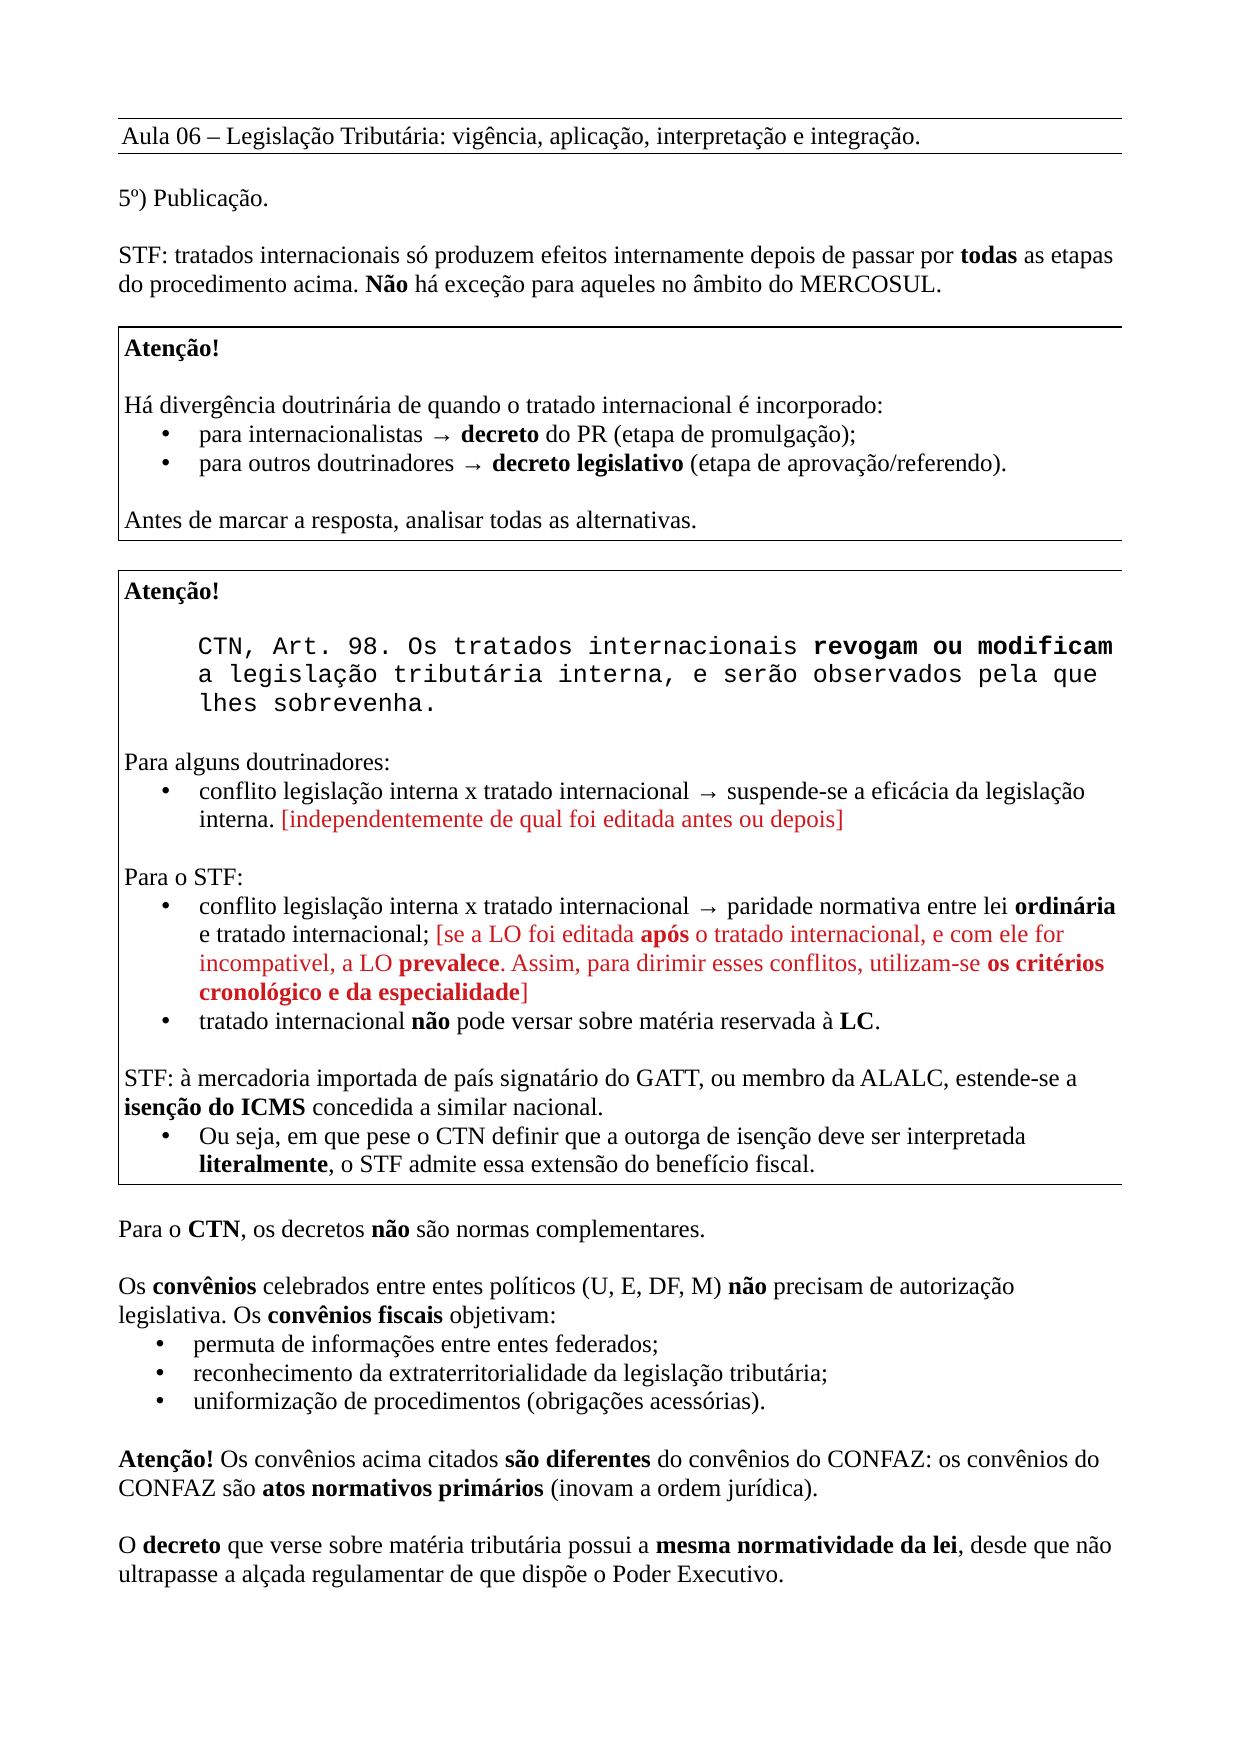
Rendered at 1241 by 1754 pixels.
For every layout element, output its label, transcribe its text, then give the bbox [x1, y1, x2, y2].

text Atenção! Os convênios acima citados são diferentes do convênios do CONFAZ: os convênios do CONFAZ são atos normativos primários (inovam a ordem jurídica). [118, 1444, 1122, 1501]
table_header Atenção! CTN, Art. 98. Os tratados internacionais revogam ou modificam a legislação tributária interna, e serão observados pela que lhes sobrevenha. Para alguns doutrinadores: conflito legislação interna x tratado internacional → suspende-se a eficácia da legislação interna. [independentemente de qual foi editada antes ou depois] Para o STF: conflito legislação interna x tratado internacional → paridade normativa entre lei ordinária e tratado internacional; [se a LO foi editada após o tratado internacional, e com ele for incompativel, a LO prevalece. Assim, para dirimir esses conflitos, utilizam-se os critérios cronológico e da especialidade] tratado internacional não pode versar sobre matéria reservada à LC. STF: à mercadoria importada de país signatário do GATT, ou membro da ALALC, estende-se a isenção do ICMS concedida a similar nacional. Ou seja, em que pese o CTN definir que a outorga de isenção deve ser interpretada literalmente, o STF admite essa extensão do benefício fiscal. [119, 571, 1122, 1184]
text STF: tratados internacionais só produzem efeitos internamente depois de passar por todas as etapas do procedimento acima. Não há exceção para aqueles no âmbito do MERCOSUL. [118, 240, 1122, 298]
list uniformização de procedimentos (obrigações acessórias). [156, 1386, 1122, 1415]
text Os convênios celebrados entre entes políticos (U, E, DF, M) não precisam de autorização legislativa. Os convênios fiscais objetivam: [118, 1271, 1122, 1329]
list reconhecimento da extraterritorialidade da legislação tributária; [156, 1358, 1122, 1386]
table_header Atenção! Há divergência doutrinária de quando o tratado internacional é incorporado: para internacionalistas → decreto do PR (etapa de promulgação); para outros doutrinadores → decreto legislativo (etapa de aprovação/referendo). Antes de marcar a resposta, analisar todas as alternativas. [119, 328, 1122, 540]
text O decreto que verse sobre matéria tributária possui a mesma normatividade da lei, desde que não ultrapasse a alçada regulamentar de que dispõe o Poder Executivo. [118, 1530, 1122, 1588]
text Para o CTN, os decretos não são normas complementares. [118, 1214, 1122, 1243]
list permuta de informações entre entes federados; [156, 1329, 1122, 1358]
text 5º) Publicação. [118, 183, 1122, 211]
